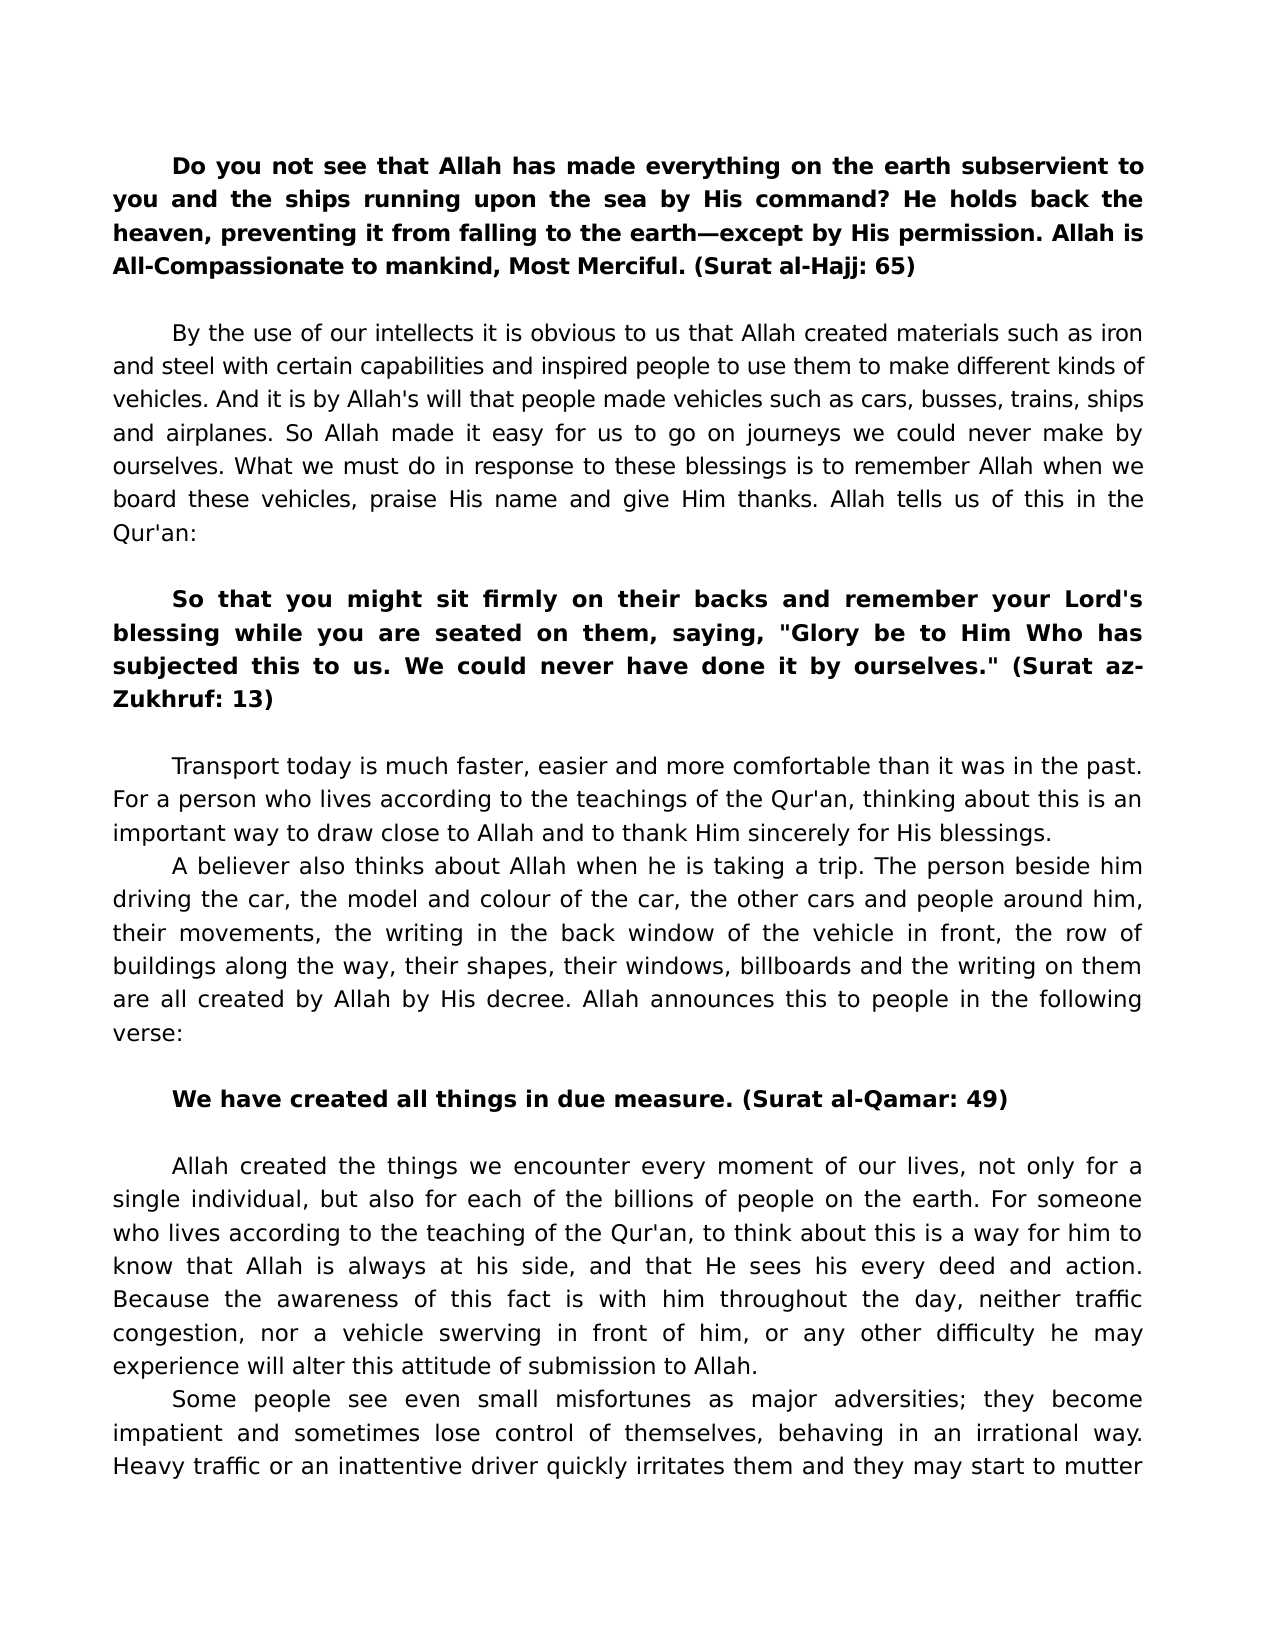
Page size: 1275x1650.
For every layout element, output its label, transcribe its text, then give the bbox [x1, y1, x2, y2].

text A believer also thinks about Allah when he is taking a trip. The person beside him driving the car, the model and colour of the car, the other cars and people around him, their movements, the writing in the back window of the vehicle in front, the row of buildings along the way, their shapes, their windows, billboards and the writing on them are all created by Allah by His decree. Allah announces this to people in the following verse: [112, 848, 1145, 1048]
text So that you might sit firmly on their backs and remember your Lord's blessing while you are seated on them, saying, "Glory be to Him Who has subjected this to us. We could never have done it by ourselves." (Surat az-Zukhruf: 13) [112, 581, 1145, 714]
text Do you not see that Allah has made everything on the earth subservient to you and the ships running upon the sea by His command? He holds back the heaven, preventing it from falling to the earth—except by His permission. Allah is All-Compassionate to mankind, Most Merciful. (Surat al-Hajj: 65) [112, 148, 1145, 281]
text Allah created the things we encounter every moment of our lives, not only for a single individual, but also for each of the billions of people on the earth. For someone who lives according to the teaching of the Qur'an, to think about this is a way for him to know that Allah is always at his side, and that He sees his every deed and action. Because the awareness of this fact is with him throughout the day, neither traffic congestion, nor a vehicle swerving in front of him, or any other difficulty he may experience will alter this attitude of submission to Allah. [112, 1148, 1145, 1381]
text We have created all things in due measure. (Surat al-Qamar: 49) [112, 1081, 1145, 1114]
text Transport today is much faster, easier and more comfortable than it was in the past. For a person who lives according to the teachings of the Qur'an, thinking about this is an important way to draw close to Allah and to thank Him sincerely for His blessings. [112, 748, 1145, 848]
text By the use of our intellects it is obvious to us that Allah created materials such as iron and steel with certain capabilities and inspired people to use them to make different kinds of vehicles. And it is by Allah's will that people made vehicles such as cars, busses, trains, ships and airplanes. So Allah made it easy for us to go on journeys we could never make by ourselves. What we must do in response to these blessings is to remember Allah when we board these vehicles, praise His name and give Him thanks. Allah tells us of this in the Qur'an: [112, 314, 1145, 548]
text Some people see even small misfortunes as major adversities; they become impatient and sometimes lose control of themselves, behaving in an irrational way. Heavy traffic or an inattentive driver quickly irritates them and they may start to mutter [112, 1381, 1145, 1481]
